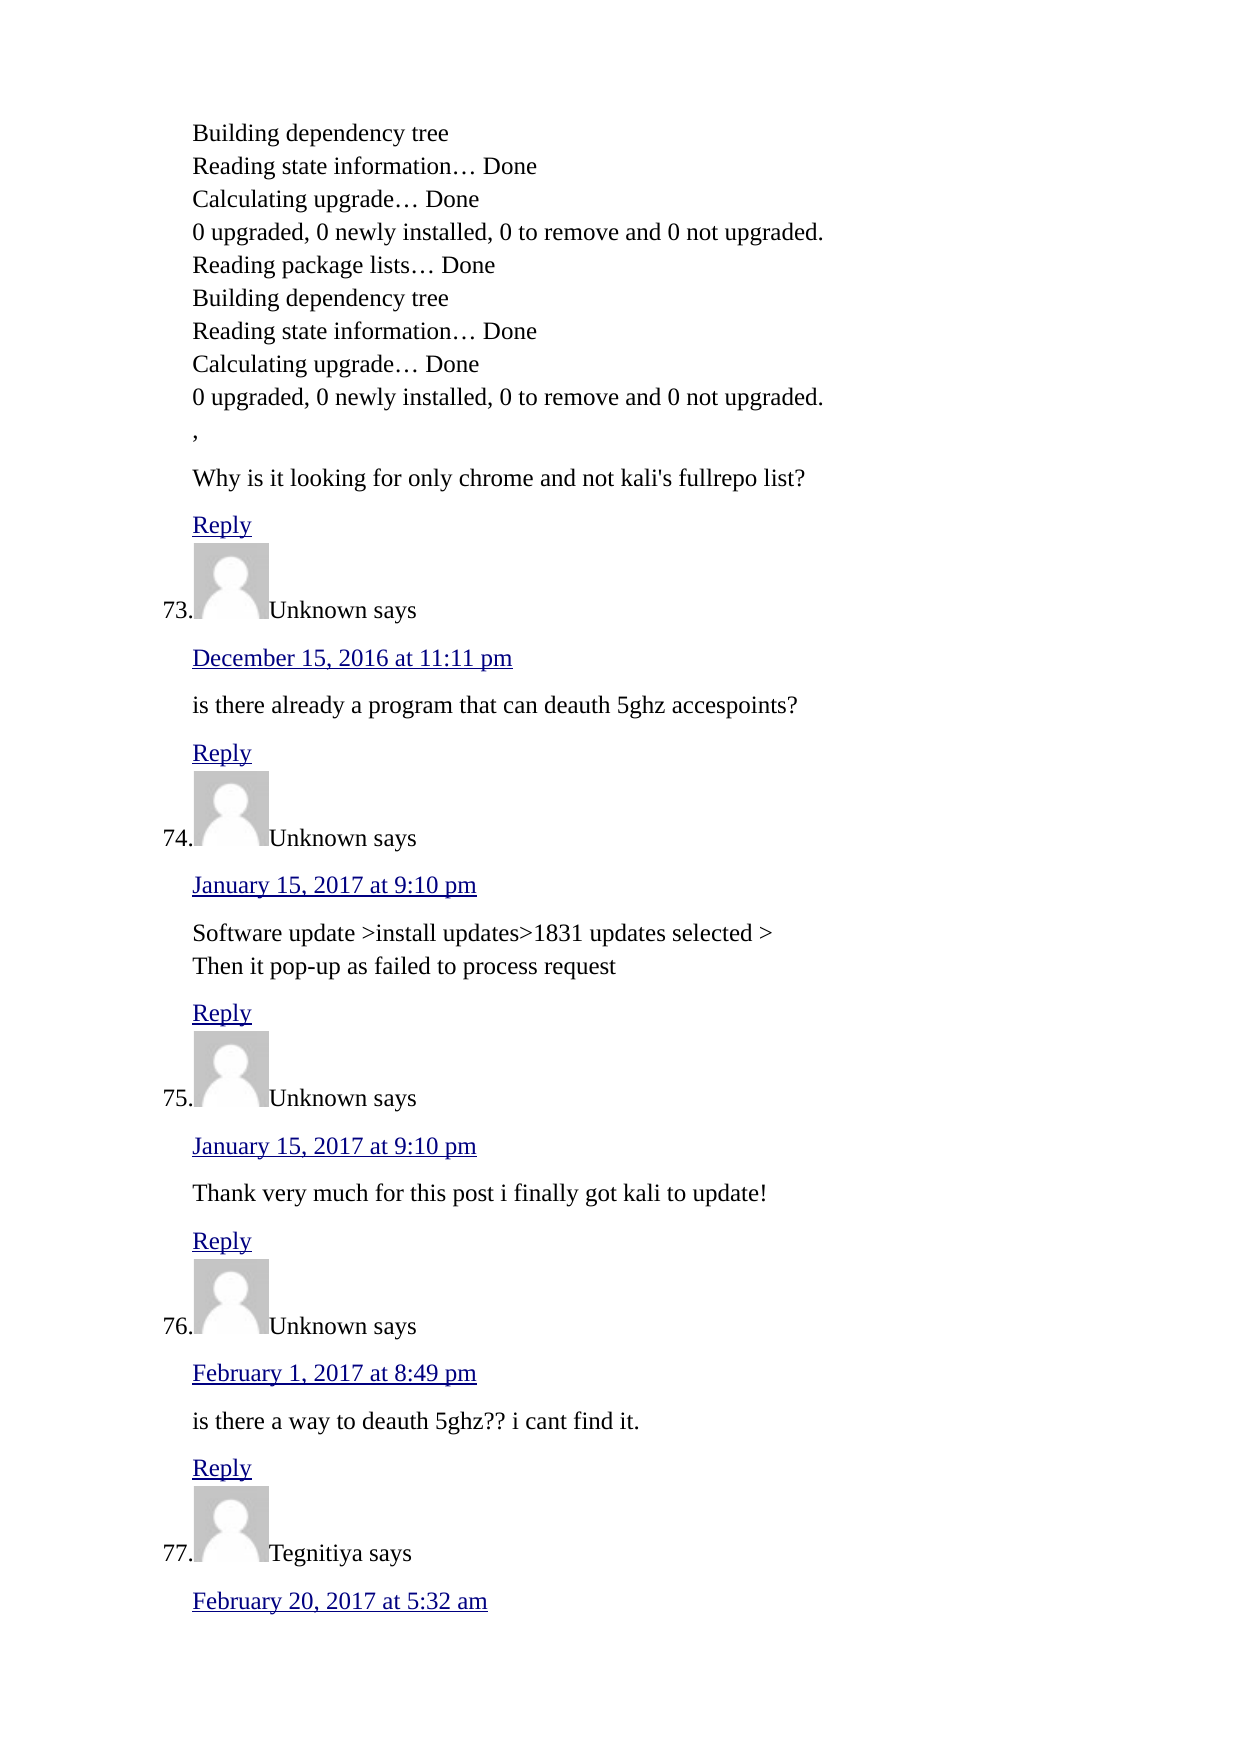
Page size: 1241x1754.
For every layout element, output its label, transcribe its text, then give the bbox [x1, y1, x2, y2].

list January 15, 2017 at 9:10 pm [162, 1131, 1122, 1159]
list Reply [162, 1453, 1122, 1482]
list Why is it looking for only chrome and not kali's fullrepo list? [162, 463, 1122, 492]
list December 15, 2016 at 11:11 pm [162, 643, 1122, 672]
picture [193, 543, 269, 619]
list Reply [162, 998, 1122, 1027]
list Unknown says [162, 1032, 1122, 1112]
list January 15, 2017 at 9:10 pm [162, 870, 1122, 899]
list is there a way to deauth 5ghz?? i cant find it. [162, 1406, 1122, 1435]
list Software update >install updates>1831 updates selected > Then it pop-up as failed to process request [162, 918, 1122, 980]
picture [193, 1031, 269, 1107]
list Building dependency tree Reading state information… Done Calculating upgrade… Done 0 upgraded, 0 newly installed, 0 to remove and 0 not upgraded. Reading package lists… Done Building dependency tree Reading state information… Done Calculating upgrade… Done 0 upgraded, 0 newly installed, 0 to remove and 0 not upgraded. , [162, 118, 1122, 444]
list Reply [162, 511, 1122, 539]
list is there already a program that can deauth 5ghz accespoints? [162, 690, 1122, 719]
list Unknown says [162, 1259, 1122, 1339]
picture [193, 1486, 269, 1562]
list Reply [162, 1226, 1122, 1255]
picture [193, 1259, 269, 1334]
picture [193, 771, 269, 846]
list Thank very much for this post i finally got kali to update! [162, 1178, 1122, 1207]
list Tegnitiya says [162, 1487, 1122, 1567]
list Unknown says [162, 771, 1122, 851]
list February 1, 2017 at 8:49 pm [162, 1358, 1122, 1387]
list Unknown says [162, 543, 1122, 624]
list Reply [162, 738, 1122, 767]
list February 20, 2017 at 5:32 am [162, 1586, 1122, 1614]
